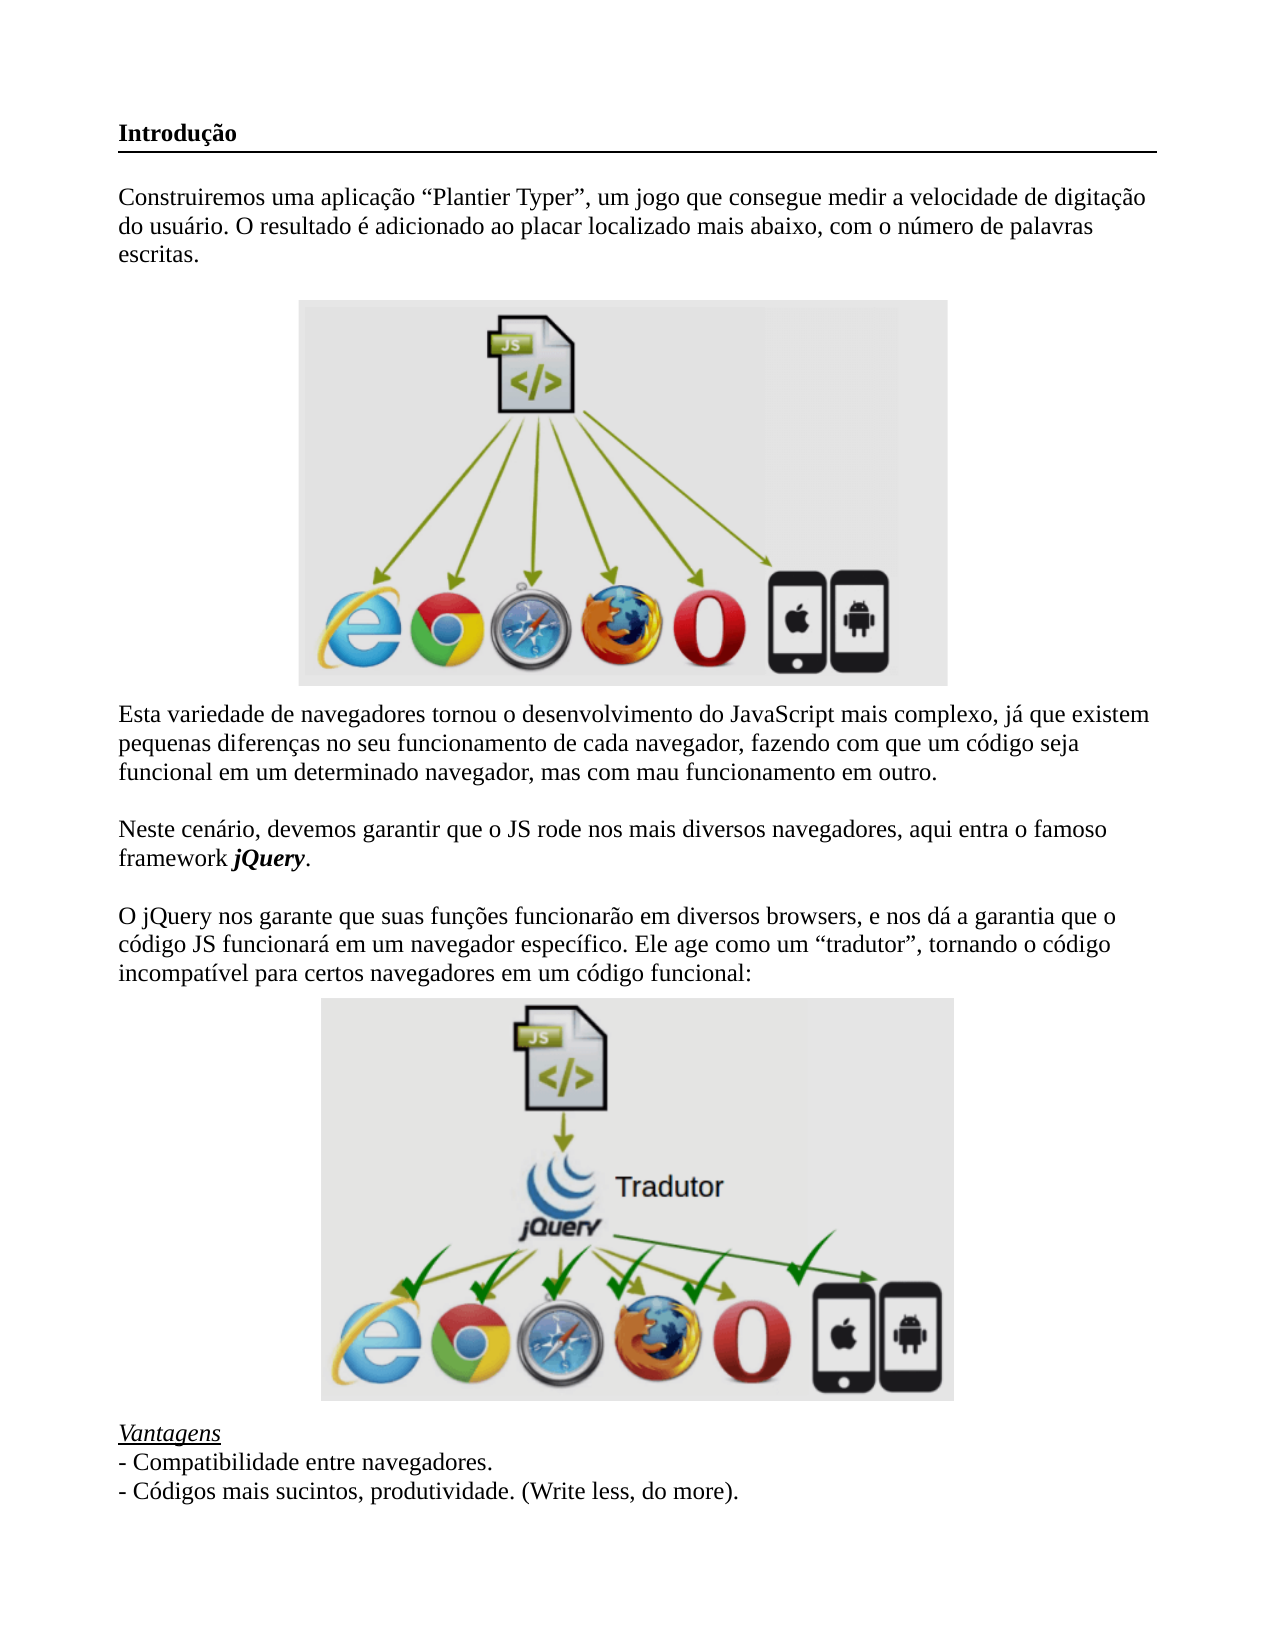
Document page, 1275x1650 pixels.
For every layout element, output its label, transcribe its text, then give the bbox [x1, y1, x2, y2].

text Vantagens [118, 1418, 1157, 1447]
text - Códigos mais sucintos, produtividade. (Write less, do more). [118, 1476, 1157, 1504]
text O jQuery nos garante que suas funções funcionarão em diversos browsers, e nos dá a garantia que o código JS funcionará em um navegador específico. Ele age como um “tradutor”, tornando o código incompatível para certos navegadores em um código funcional: [118, 901, 1157, 987]
text Esta variedade de navegadores tornou o desenvolvimento do JavaScript mais complexo, já que existem pequenas diferenças no seu funcionamento de cada navegador, fazendo com que um código seja funcional em um determinado navegador, mas com mau funcionamento em outro. [118, 699, 1157, 786]
picture [321, 998, 954, 1401]
text - Compatibilidade entre navegadores. [118, 1447, 1157, 1476]
text Introdução [118, 118, 1157, 151]
text Neste cenário, devemos garantir que o JS rode nos mais diversos navegadores, aqui entra o famoso framework jQuery. [118, 814, 1157, 872]
picture [298, 300, 948, 686]
text Construiremos uma aplicação “Plantier Typer”, um jogo que consegue medir a velocidade de digitação do usuário. O resultado é adicionado ao placar localizado mais abaixo, com o número de palavras escritas. [118, 182, 1157, 268]
